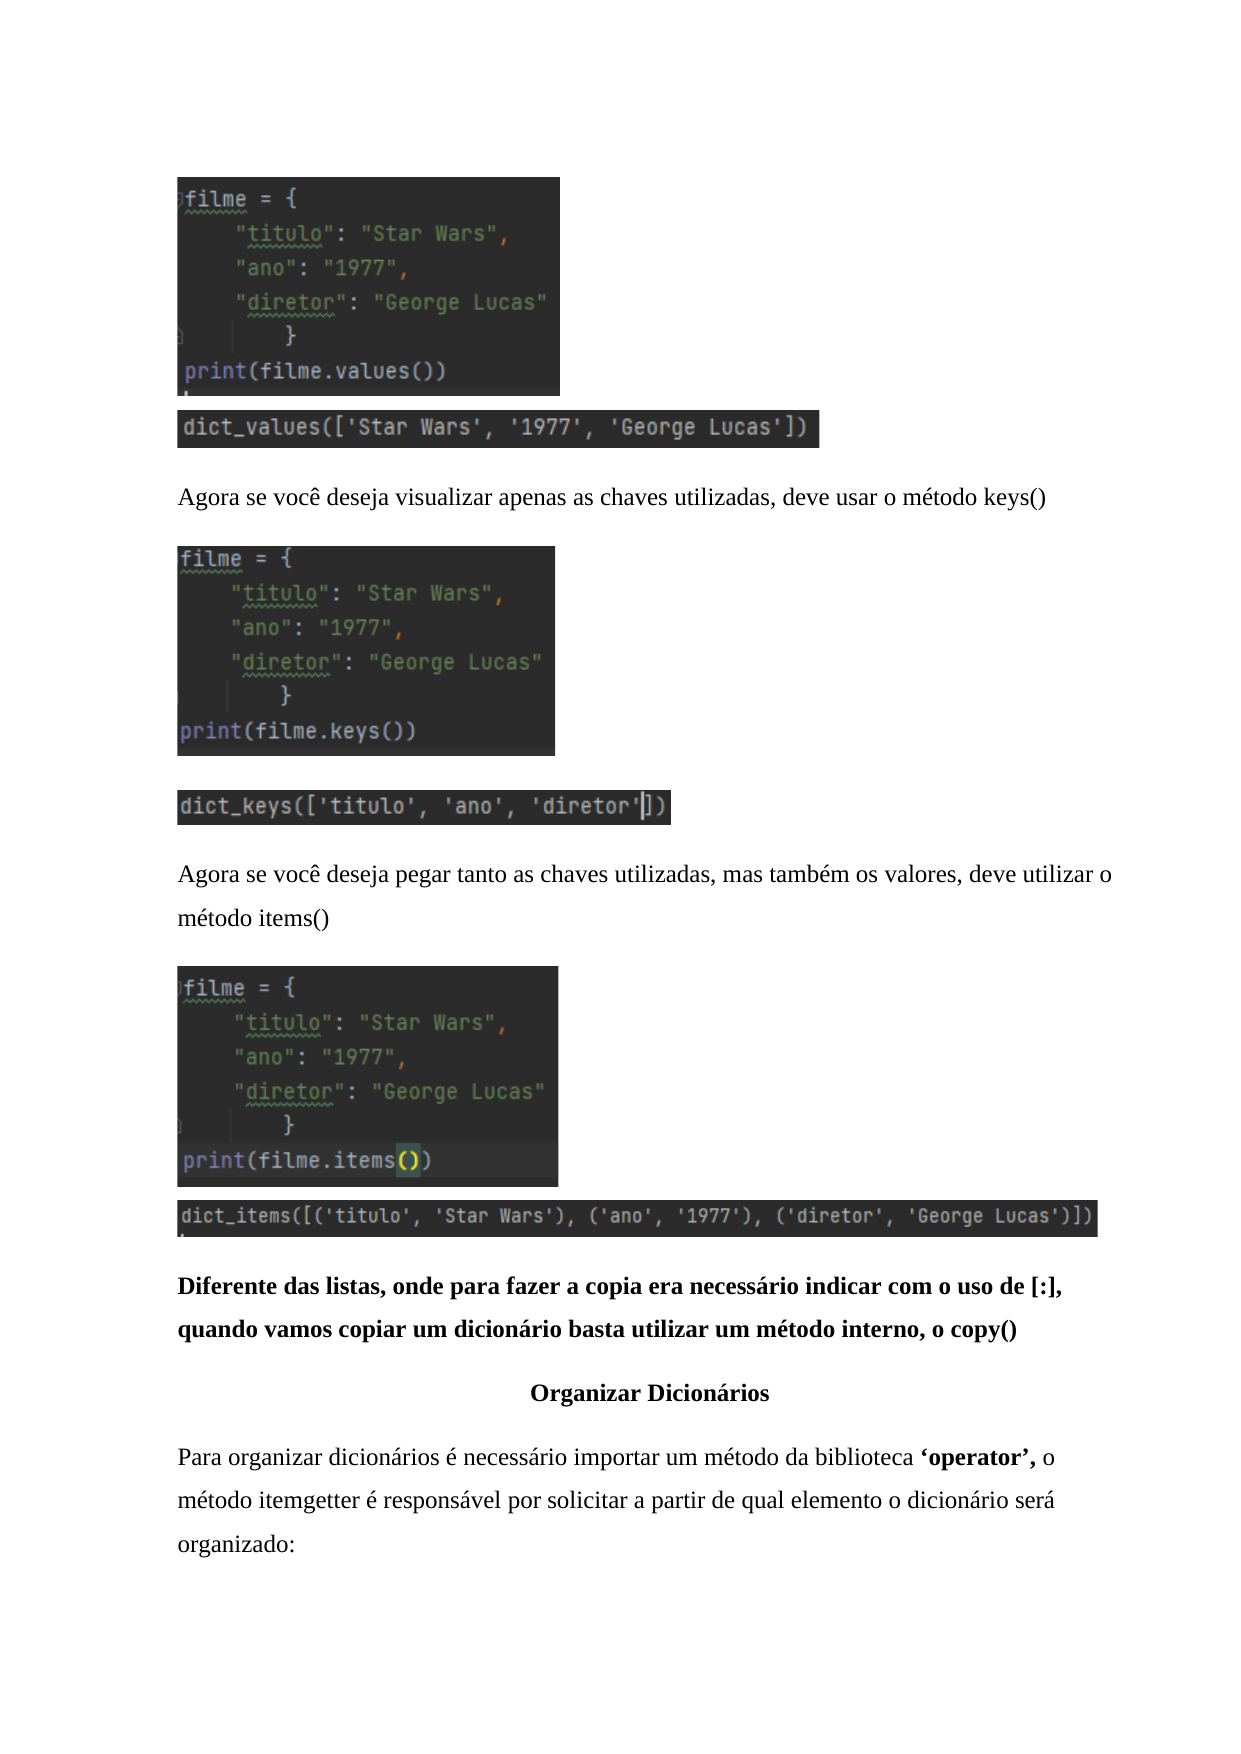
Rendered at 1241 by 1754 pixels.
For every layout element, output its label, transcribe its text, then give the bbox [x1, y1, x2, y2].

picture [177, 1200, 1098, 1237]
text Agora se você deseja visualizar apenas as chaves utilizadas, deve usar o método keys() [177, 482, 1122, 511]
text Agora se você deseja pegar tanto as chaves utilizadas, mas também os valores, deve utilizar o método items() [177, 859, 1122, 931]
picture [177, 410, 820, 448]
text Organizar Dicionários [177, 1378, 1122, 1407]
picture [177, 177, 560, 396]
picture [177, 790, 671, 825]
picture [177, 966, 559, 1187]
text Para organizar dicionários é necessário importar um método da biblioteca ‘operator’, o método itemgetter é responsável por solicitar a partir de qual elemento o dicionário será organizado: [177, 1442, 1122, 1557]
text Diferente das listas, onde para fazer a copia era necessário indicar com o uso de [:], quando vamos copiar um dicionário basta utilizar um método interno, o copy() [177, 1271, 1122, 1343]
picture [177, 546, 556, 756]
